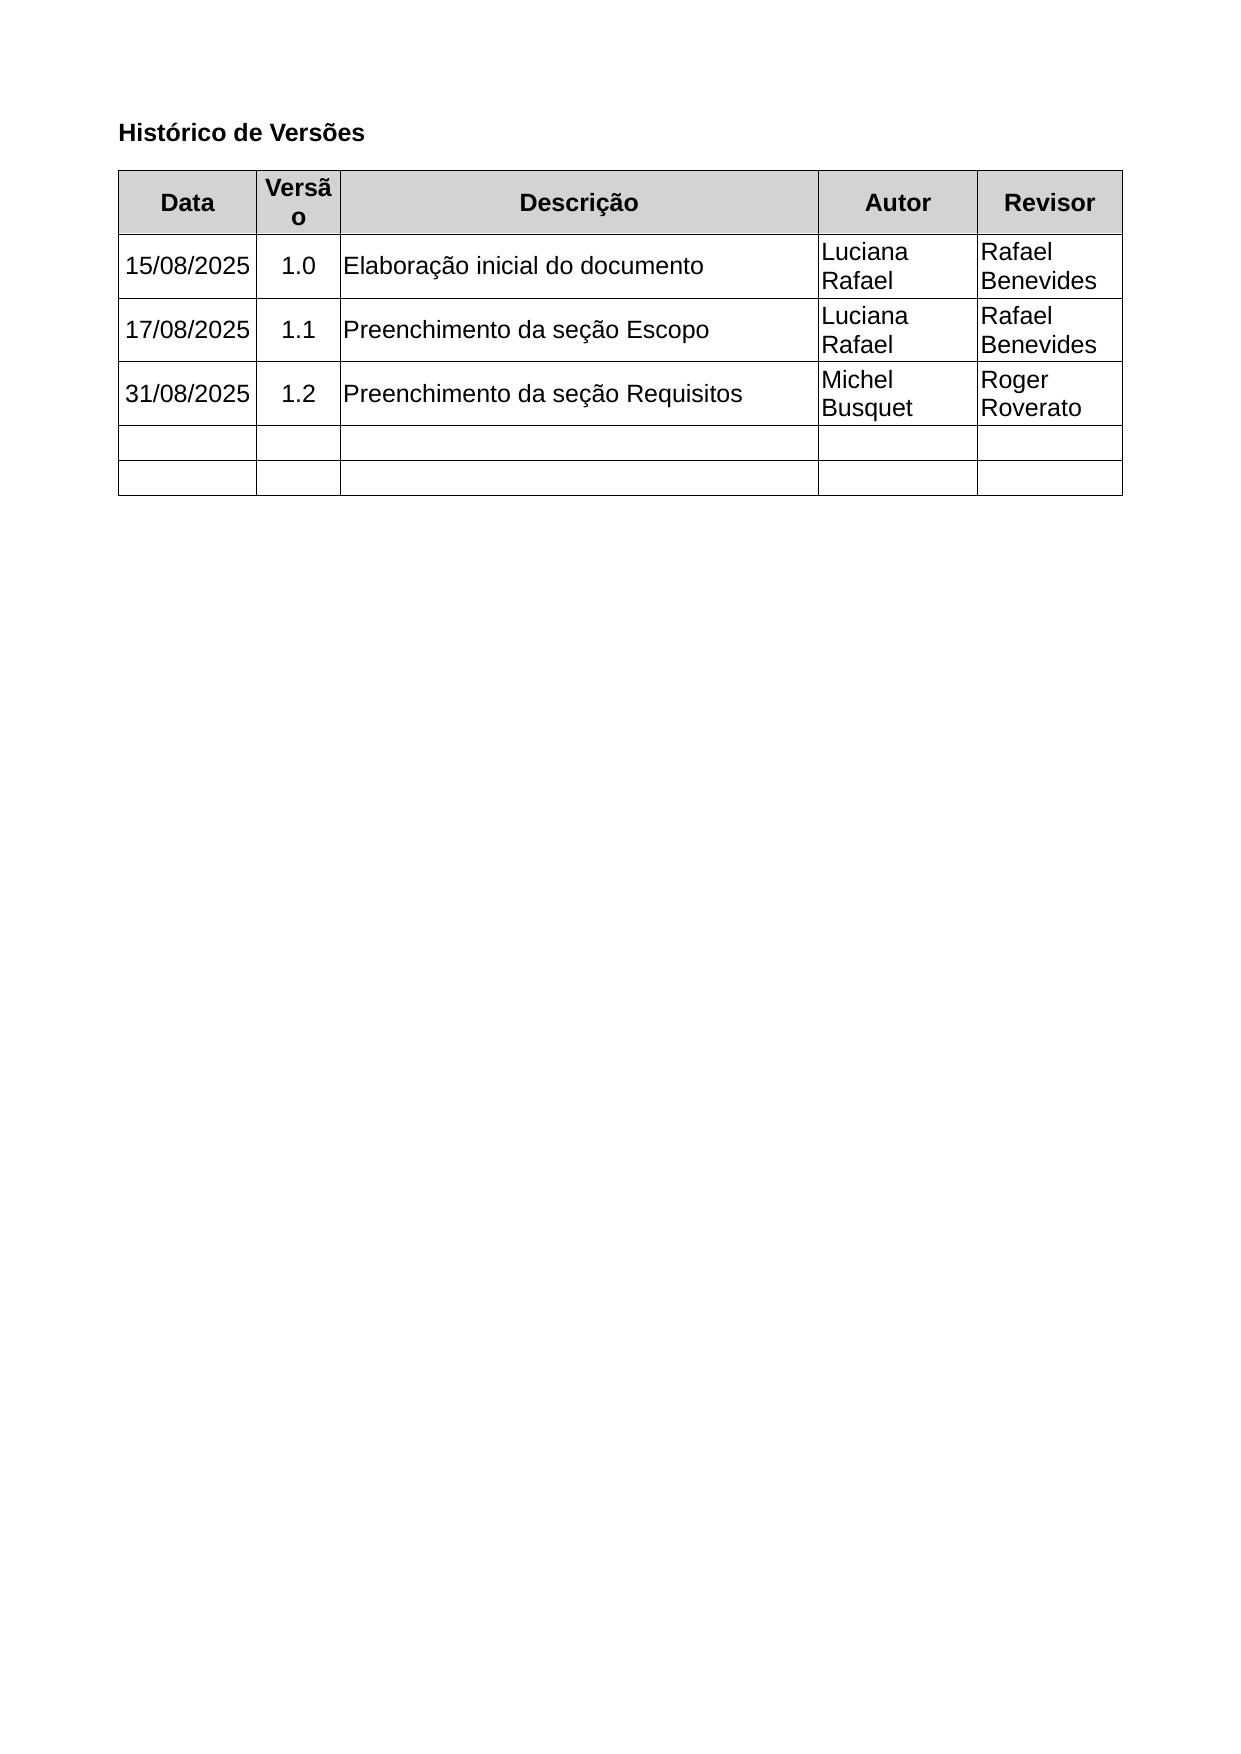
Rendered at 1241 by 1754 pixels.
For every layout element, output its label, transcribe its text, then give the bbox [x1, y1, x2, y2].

table_header Descrição [341, 171, 818, 233]
table_cell [119, 461, 256, 495]
table_cell 31/08/2025 [119, 362, 256, 425]
table_cell [341, 461, 818, 495]
table_cell [257, 426, 340, 460]
table_cell Luciana Rafael [819, 299, 977, 361]
text Histórico de Versões [118, 118, 1122, 147]
table_cell [978, 426, 1122, 460]
table_cell Rafael Benevides [978, 235, 1122, 297]
table_cell 15/08/2025 [119, 235, 256, 297]
table_cell Michel Busquet [819, 362, 977, 425]
table_cell [119, 426, 256, 460]
table_cell Preenchimento da seção Requisitos [341, 362, 818, 425]
table_cell [819, 461, 977, 495]
table_header Autor [819, 171, 977, 233]
table_cell Preenchimento da seção Escopo [341, 299, 818, 361]
table_cell 17/08/2025 [119, 299, 256, 361]
table_cell 1.0 [257, 235, 340, 297]
table_cell Rafael Benevides [978, 299, 1122, 361]
table_cell Luciana Rafael [819, 235, 977, 297]
table_cell [257, 461, 340, 495]
table_cell 1.2 [257, 362, 340, 425]
table_header Data [119, 171, 256, 233]
table_header Versão [257, 171, 340, 233]
table_cell Elaboração inicial do documento [341, 235, 818, 297]
table_cell [341, 426, 818, 460]
table_header Revisor [978, 171, 1122, 233]
table_cell [978, 461, 1122, 495]
table_cell 1.1 [257, 299, 340, 361]
table_cell Roger Roverato [978, 362, 1122, 425]
table_cell [819, 426, 977, 460]
